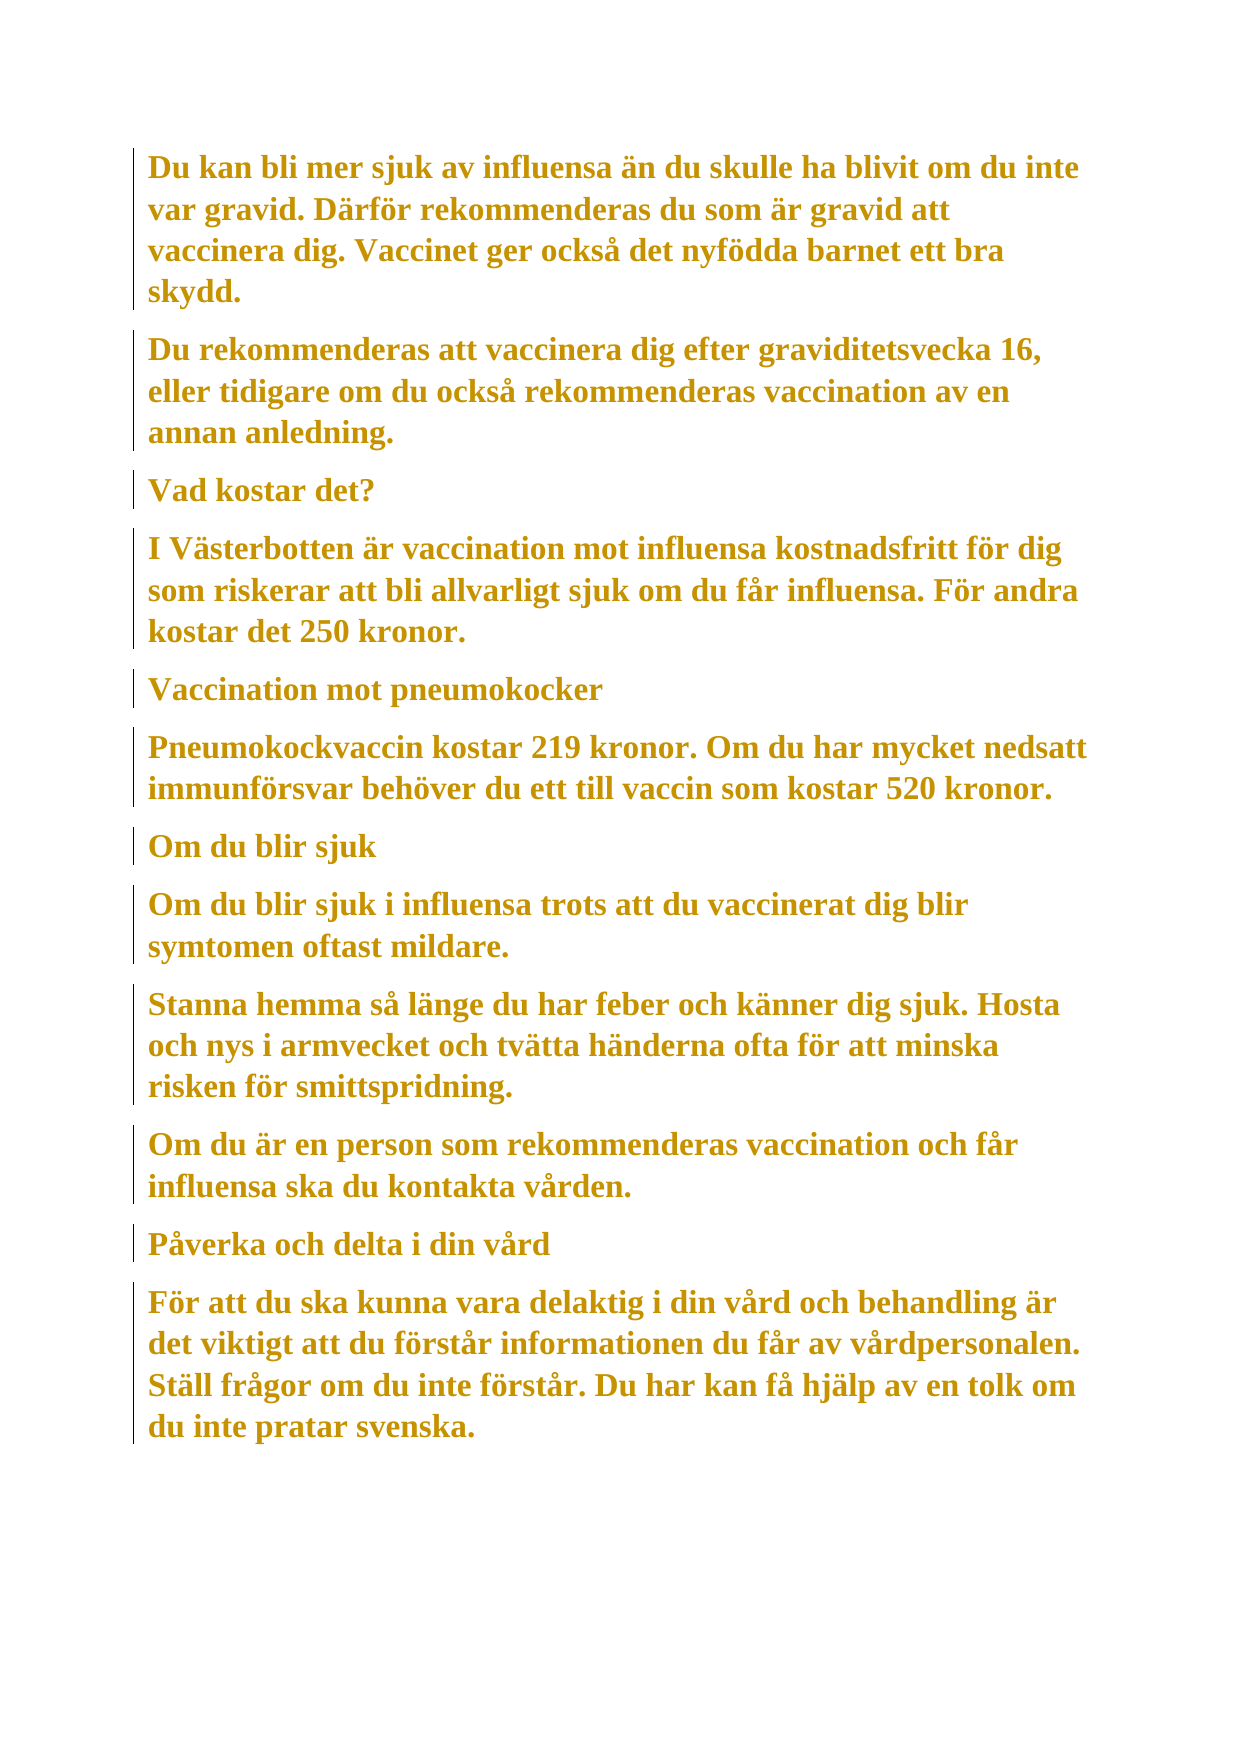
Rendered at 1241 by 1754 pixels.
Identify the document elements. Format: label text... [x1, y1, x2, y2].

text Om du blir sjuk [148, 827, 1093, 865]
text Påverka och delta i din vård [148, 1224, 1093, 1262]
text I Västerbotten är vaccination mot influensa kostnadsfritt för dig som riskerar att bli allvarligt sjuk om du får influensa. För andra kostar det 250 kronor. [148, 528, 1093, 649]
text Vaccination mot pneumokocker [148, 669, 1093, 707]
text Om du är en person som rekommenderas vaccination och får influensa ska du kontakta vården. [148, 1125, 1093, 1204]
text Stanna hemma så länge du har feber och känner dig sjuk. Hosta och nys i armvecket och tvätta händerna ofta för att minska risken för smittspridning. [148, 984, 1093, 1105]
text För att du ska kunna vara delaktig i din vård och behandling är det viktigt att du förstår informationen du får av vårdpersonalen. Ställ frågor om du inte förstår. Du har kan få hjälp av en tolk om du inte pratar svenska. [148, 1282, 1093, 1444]
text Om du blir sjuk i influensa trots att du vaccinerat dig blir symtomen oftast mildare. [148, 884, 1093, 964]
text Vad kostar det? [148, 470, 1093, 509]
text Du rekommenderas att vaccinera dig efter graviditetsvecka 16, eller tidigare om du också rekommenderas vaccination av en annan anledning. [148, 330, 1093, 451]
text Pneumokockvaccin kostar 219 kronor. Om du har mycket nedsatt immunförsvar behöver du ett till vaccin som kostar 520 kronor. [148, 727, 1093, 807]
text Du kan bli mer sjuk av influensa än du skulle ha blivit om du inte var gravid. Därför rekommenderas du som är gravid att vaccinera dig. Vaccinet ger också det nyfödda barnet ett bra skydd. [148, 148, 1093, 310]
